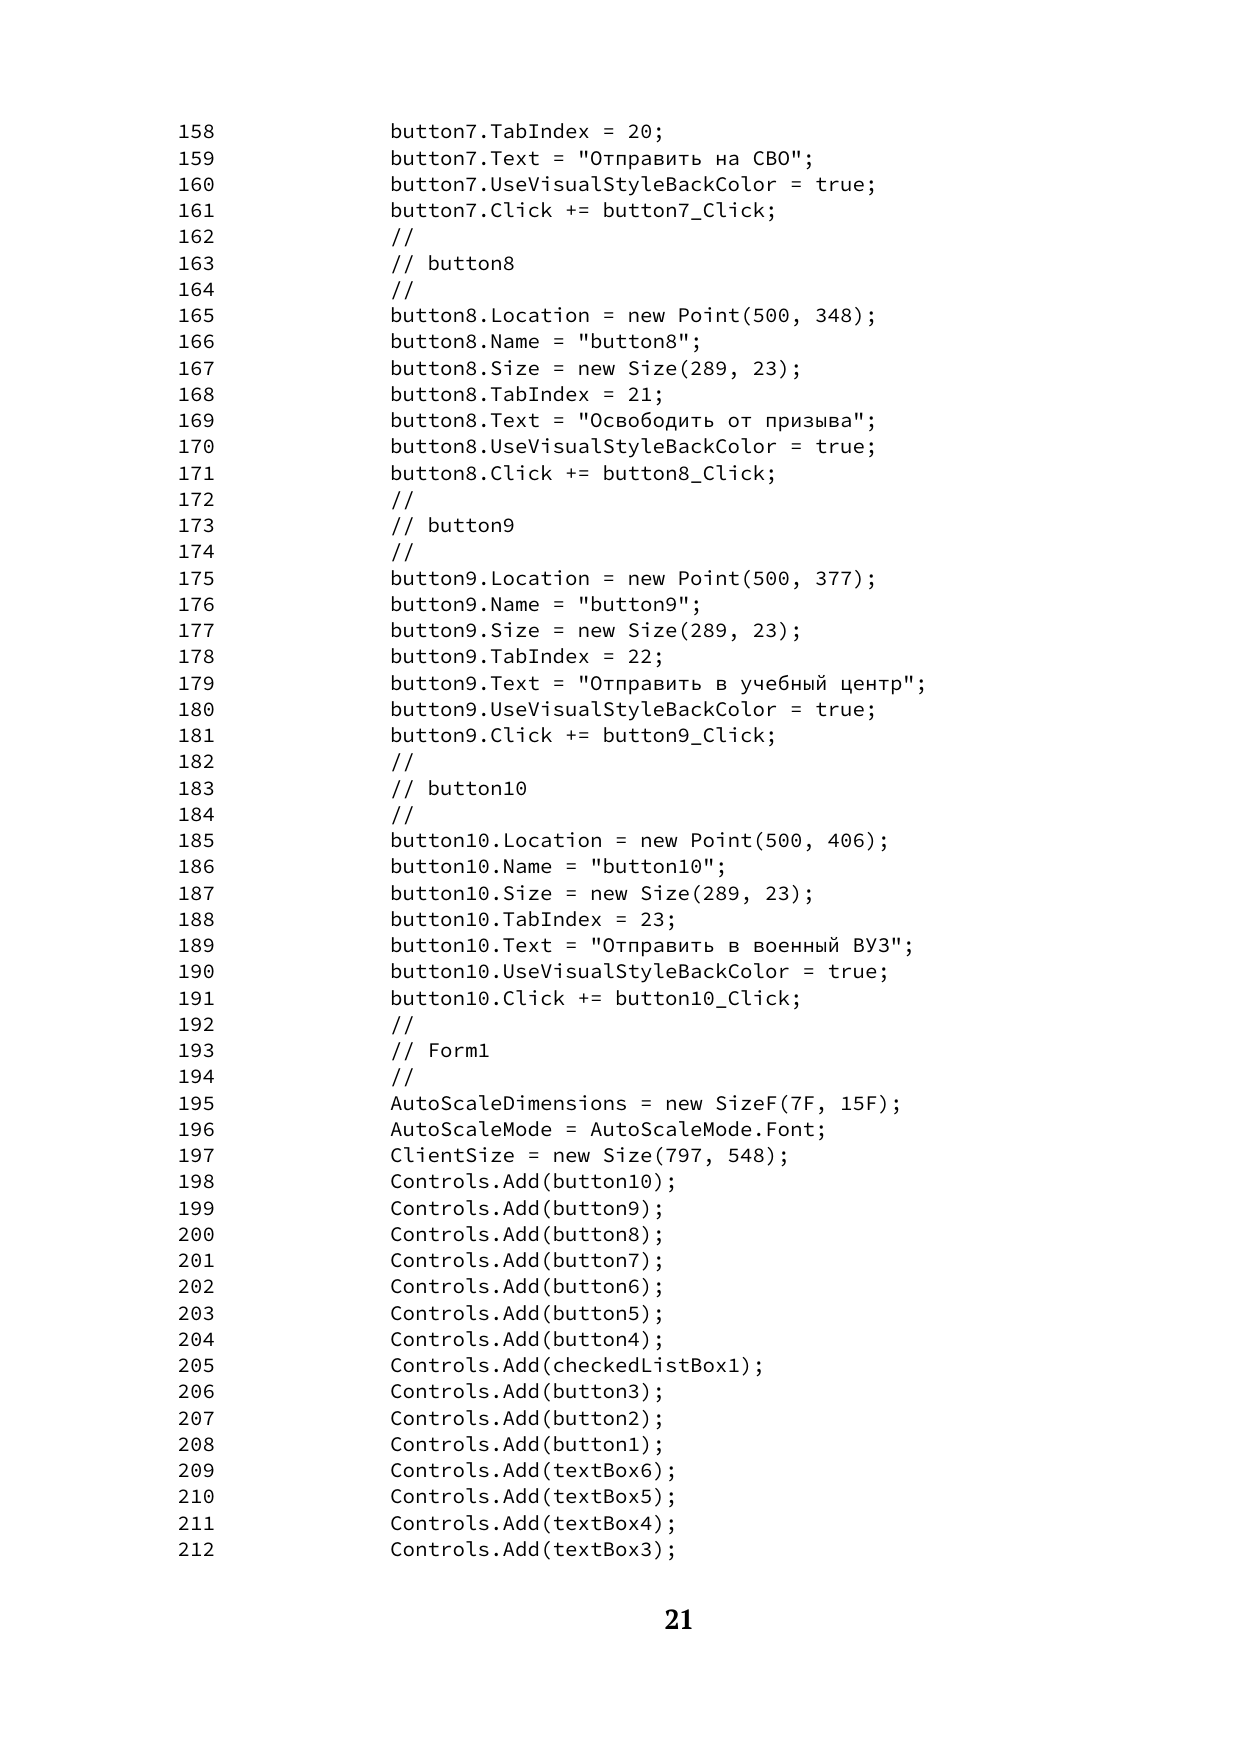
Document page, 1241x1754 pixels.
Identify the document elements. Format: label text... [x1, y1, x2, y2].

text 202 Controls.Add(button6); [177, 1273, 1181, 1299]
text 184 // [177, 801, 1181, 827]
text 166 button8.Name = "button8"; [177, 328, 1181, 354]
text 187 button10.Size = new Size(289, 23); [177, 879, 1181, 906]
text 186 button10.Name = "button10"; [177, 853, 1181, 879]
text 180 button9.UseVisualStyleBackColor = true; [177, 696, 1181, 722]
text 201 Controls.Add(button7); [177, 1247, 1181, 1273]
text 171 button8.Click += button8_Click; [177, 459, 1181, 486]
text 200 Controls.Add(button8); [177, 1221, 1181, 1247]
text 197 ClientSize = new Size(797, 548); [177, 1142, 1181, 1168]
text 181 button9.Click += button9_Click; [177, 722, 1181, 748]
text 176 button9.Name = "button9"; [177, 591, 1181, 617]
text 158 button7.TabIndex = 20; [177, 118, 1181, 144]
text 195 AutoScaleDimensions = new SizeF(7F, 15F); [177, 1089, 1181, 1116]
text 211 Controls.Add(textBox4); [177, 1509, 1181, 1536]
text 164 // [177, 276, 1181, 302]
text 168 button8.TabIndex = 21; [177, 381, 1181, 407]
text 165 button8.Location = new Point(500, 348); [177, 302, 1181, 328]
text 178 button9.TabIndex = 22; [177, 643, 1181, 669]
text 183 // button10 [177, 774, 1181, 801]
text 172 // [177, 486, 1181, 512]
text 189 button10.Text = "Отправить в военный ВУЗ"; [177, 932, 1181, 958]
text 190 button10.UseVisualStyleBackColor = true; [177, 958, 1181, 984]
text 191 button10.Click += button10_Click; [177, 984, 1181, 1011]
text 188 button10.TabIndex = 23; [177, 906, 1181, 932]
text 161 button7.Click += button7_Click; [177, 197, 1181, 223]
text 198 Controls.Add(button10); [177, 1168, 1181, 1194]
text 206 Controls.Add(button3); [177, 1378, 1181, 1404]
text 205 Controls.Add(checkedListBox1); [177, 1352, 1181, 1378]
text 185 button10.Location = new Point(500, 406); [177, 827, 1181, 853]
text 174 // [177, 538, 1181, 564]
text 179 button9.Text = "Отправить в учебный центр"; [177, 669, 1181, 696]
text 194 // [177, 1063, 1181, 1089]
text 173 // button9 [177, 512, 1181, 538]
text 182 // [177, 748, 1181, 774]
text 160 button7.UseVisualStyleBackColor = true; [177, 171, 1181, 197]
text 196 AutoScaleMode = AutoScaleMode.Font; [177, 1116, 1181, 1142]
text 169 button8.Text = "Освободить от призыва"; [177, 407, 1181, 433]
text 167 button8.Size = new Size(289, 23); [177, 354, 1181, 381]
text 177 button9.Size = new Size(289, 23); [177, 617, 1181, 643]
text 159 button7.Text = "Отправить на СВО"; [177, 144, 1181, 171]
text 210 Controls.Add(textBox5); [177, 1483, 1181, 1509]
text 208 Controls.Add(button1); [177, 1431, 1181, 1457]
text 193 // Form1 [177, 1037, 1181, 1063]
text 192 // [177, 1011, 1181, 1037]
text 163 // button8 [177, 249, 1181, 276]
text 170 button8.UseVisualStyleBackColor = true; [177, 433, 1181, 459]
text 175 button9.Location = new Point(500, 377); [177, 564, 1181, 591]
text 199 Controls.Add(button9); [177, 1194, 1181, 1221]
text 162 // [177, 223, 1181, 249]
text 204 Controls.Add(button4); [177, 1326, 1181, 1352]
text 203 Controls.Add(button5); [177, 1299, 1181, 1326]
text 207 Controls.Add(button2); [177, 1404, 1181, 1431]
text 212 Controls.Add(textBox3); [177, 1536, 1181, 1562]
text 209 Controls.Add(textBox6); [177, 1457, 1181, 1483]
